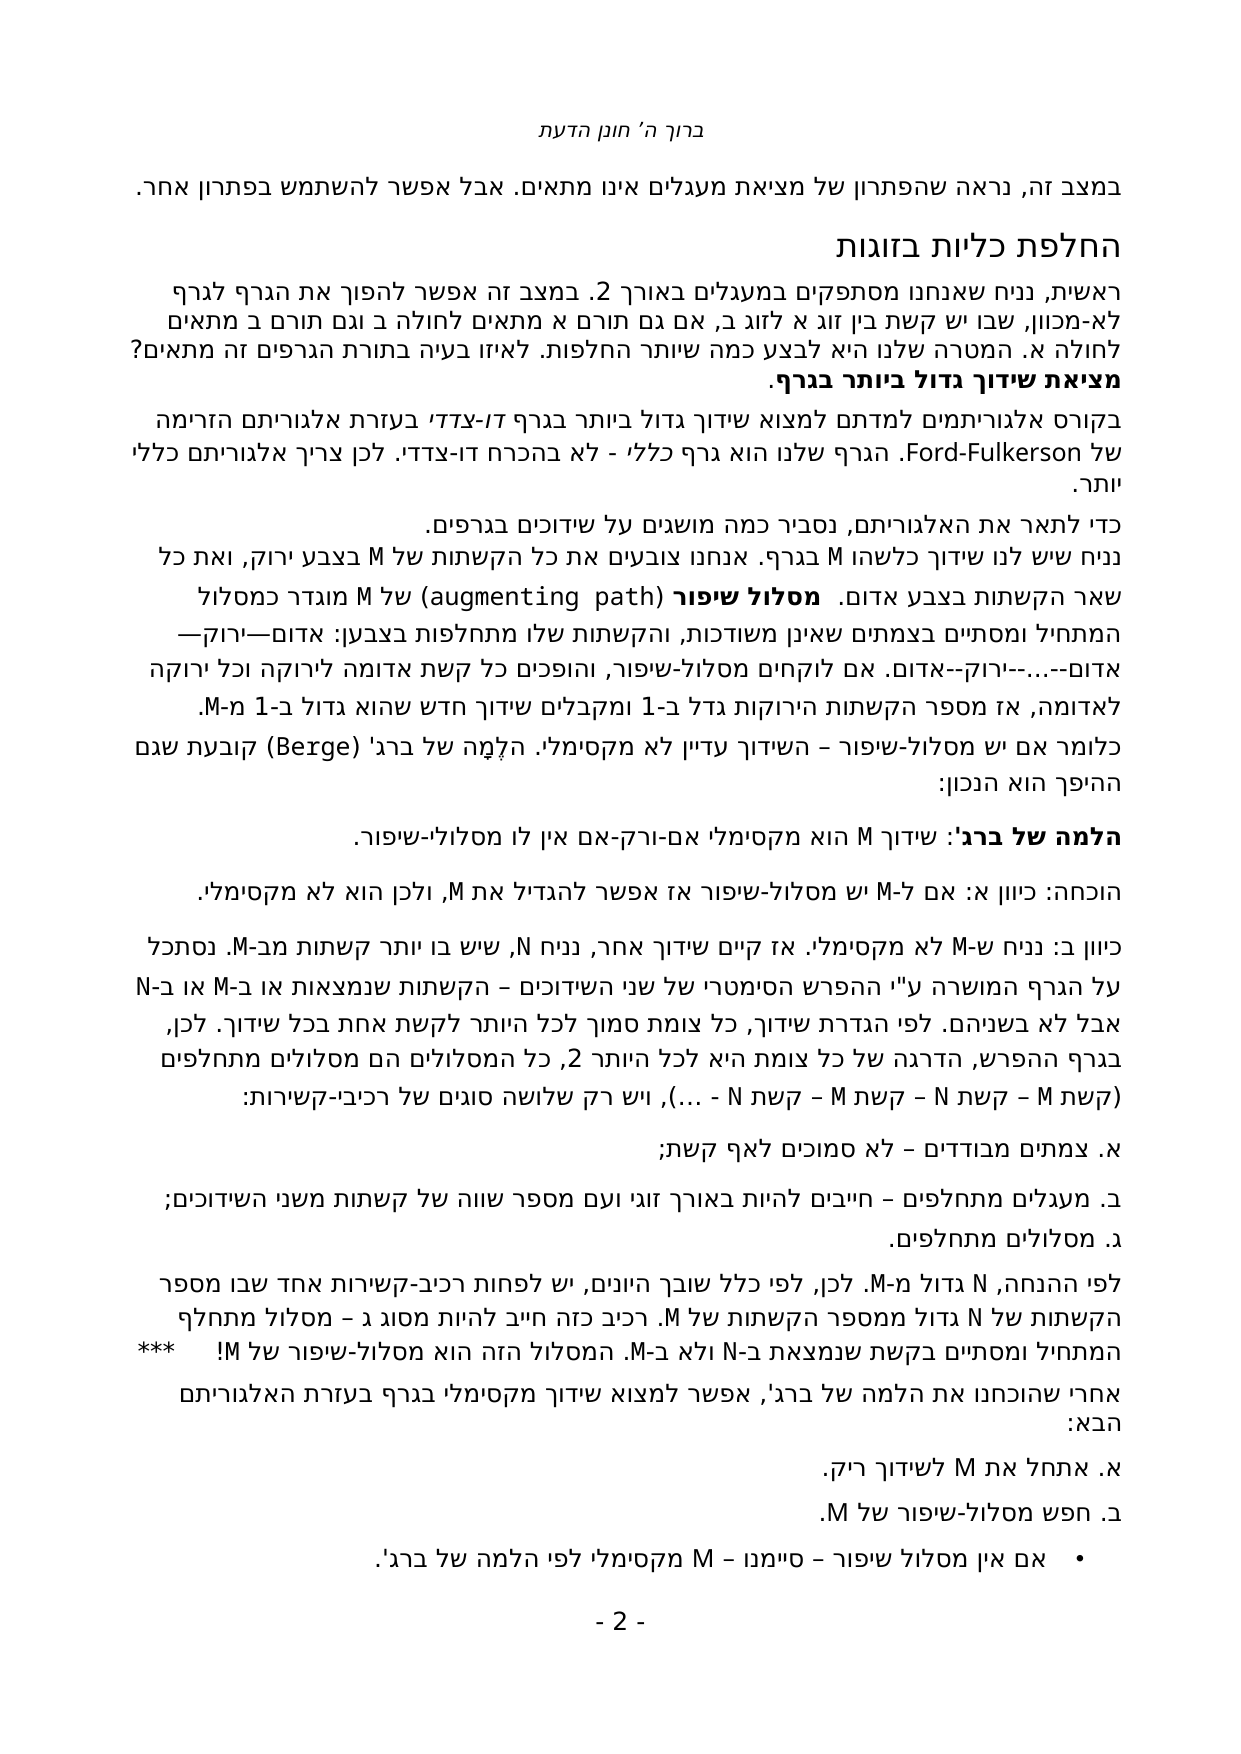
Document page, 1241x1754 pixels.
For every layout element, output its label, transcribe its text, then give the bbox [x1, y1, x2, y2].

text א. צמתים מבודדים – לא סמוכים לאף קשת; [118, 1134, 1122, 1163]
text הלמה של ברג': שידוך M הוא מקסימלי אם-ורק-אם אין לו מסלולי-שיפור. [118, 818, 1122, 852]
text כדי לתאר את האלגוריתם, נסביר כמה מושגים על שידוכים בגרפים. [118, 510, 1122, 539]
text לפי ההנחה, N גדול מ-M. לכן, לפי כלל שובך היונים, יש לפחות רכיב-קשירות אחד שבו מספר הקשתות של N גדול ממספר הקשתות של M. רכיב כזה חייב להיות מסוג ג – מסלול מתחלף המתחיל ומסתיים בקשת שנמצאת ב-N ולא ב-M. המסלול הזה הוא מסלול-שיפור של M! *** [118, 1265, 1122, 1368]
text במצב זה, נראה שהפתרון של מציאת מעגלים אינו מתאים. אבל אפשר להשתמש בפתרון אחר. [118, 172, 1122, 201]
text אחרי שהוכחנו את הלמה של ברג', אפשר למצוא שידוך מקסימלי בגרף בעזרת האלגוריתם הבא: [118, 1379, 1122, 1438]
text ב. חפש מסלול-שיפור של M. [118, 1495, 1122, 1529]
text בקורס אלגוריתמים למדתם למצוא שידוך גדול ביותר בגרף דו-צדדי בעזרת אלגוריתם הזרימה של Ford-Fulkerson. הגרף שלנו הוא גרף כללי - לא בהכרח דו-צדדי. לכן צריך אלגוריתם כללי יותר. [118, 406, 1122, 498]
text ג. מסלולים מתחלפים. [118, 1224, 1122, 1254]
text ראשית, נניח שאנחנו מסתפקים במעגלים באורך 2. במצב זה אפשר להפוך את הגרף לגרף לא-מכוון, שבו יש קשת בין זוג א לזוג ב, אם גם תורם א מתאים לחולה ב וגם תורם ב מתאים לחולה א. המטרה שלנו היא לבצע כמה שיותר החלפות. לאיזו בעיה בתורת הגרפים זה מתאים? מציאת שידוך גדול ביותר בגרף. [118, 277, 1122, 394]
text נניח שיש לנו שידוך כלשהו M בגרף. אנחנו צובעים את כל הקשתות של M בצבע ירוק, ואת כל שאר הקשתות בצבע אדום. מסלול שיפור (augmenting path) של M מוגדר כמסלול המתחיל ומסתיים בצמתים שאינן משודכות, והקשתות שלו מתחלפות בצבען: אדום—ירוק—אדום--...--ירוק--אדום. אם לוקחים מסלול-שיפור, והופכים כל קשת אדומה לירוקה וכל ירוקה לאדומה, אז מספר הקשתות הירוקות גדל ב-1 ומקבלים שידוך חדש שהוא גדול ב-1 מ-M. כלומר אם יש מסלול-שיפור – השידוך עדיין לא מקסימלי. הלֶמָה של ברג' (Berge) קובעת שגם ההיפך הוא הנכון: [118, 539, 1122, 798]
text ב. מעגלים מתחלפים – חייבים להיות באורך זוגי ועם מספר שווה של קשתות משני השידוכים; [118, 1184, 1122, 1213]
subtitle החלפת כליות בזוגות [118, 226, 1122, 265]
text א. אתחל את M לשידוך ריק. [118, 1449, 1122, 1483]
text הוכחה: כיוון א: אם ל-M יש מסלול-שיפור אז אפשר להגדיל את M, ולכן הוא לא מקסימלי. [118, 873, 1122, 908]
list אם אין מסלול שיפור – סיימנו – M מקסימלי לפי הלמה של ברג'. [118, 1541, 1084, 1575]
text כיוון ב: נניח ש-M לא מקסימלי. אז קיים שידוך אחר, נניח N, שיש בו יותר קשתות מב-M. נסתכל על הגרף המושרה ע"י ההפרש הסימטרי של שני השידוכים – הקשתות שנמצאות או ב-M או ב-N אבל לא בשניהם. לפי הגדרת שידוך, כל צומת סמוך לכל היותר לקשת אחת בכל שידוך. לכן, בגרף ההפרש, הדרגה של כל צומת היא לכל היותר 2, כל המסלולים הם מסלולים מתחלפים (קשת M – קשת N – קשת M – קשת N - …), ויש רק שלושה סוגים של רכיבי-קשירות: [118, 929, 1122, 1113]
